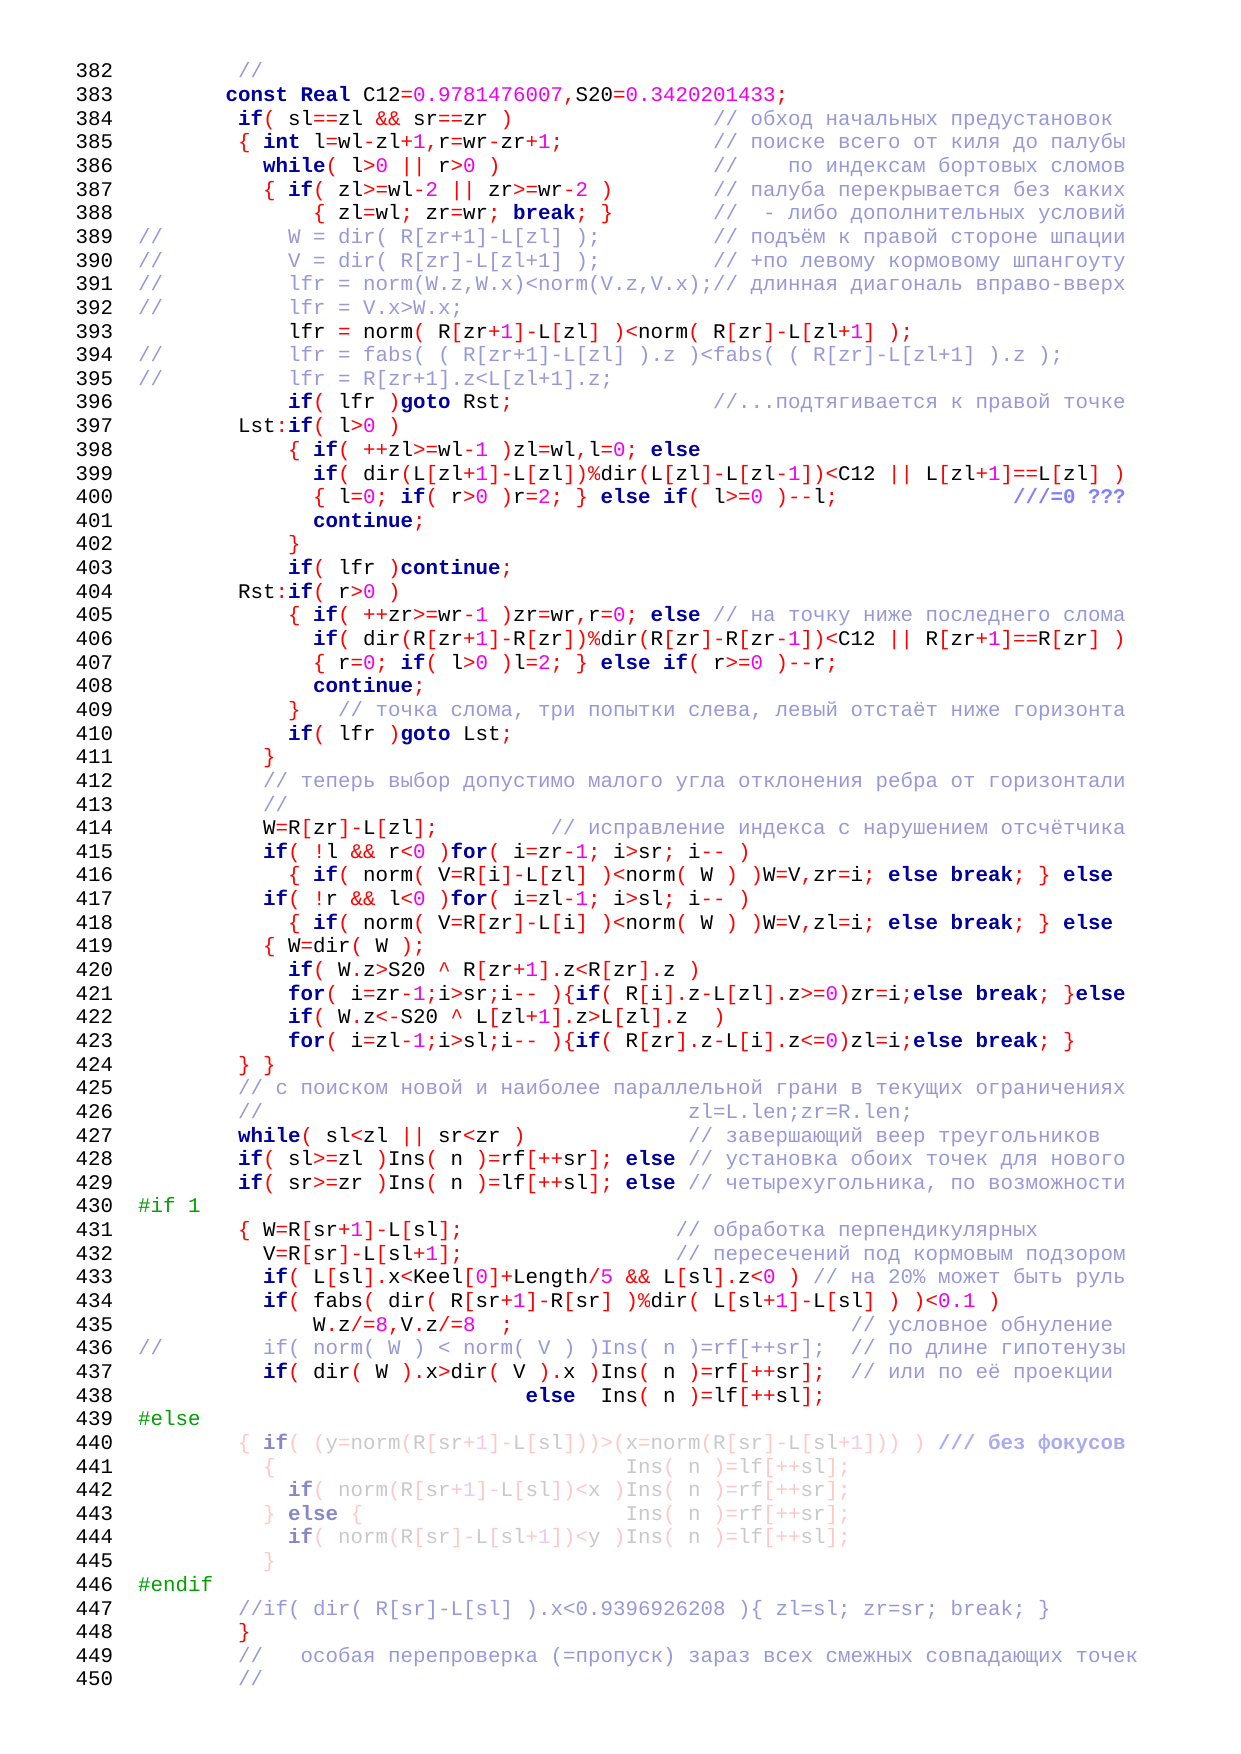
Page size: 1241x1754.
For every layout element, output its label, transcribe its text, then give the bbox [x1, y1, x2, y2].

subtitle 387 { if( zl>=wl-2 || zr>=wr-2 ) // палуба перекрывается без каких [75, 179, 338, 202]
subtitle 383 const Real C12=0.9781476007,S20=0.3420201433; [613, 84, 1181, 108]
subtitle 426 // zl=L.len;zr=R.len; [75, 1101, 1181, 1124]
subtitle 438 else Ins( n )=lf[++sl]; [738, 1385, 775, 1408]
subtitle 412 // теперь выбор допустимо малого угла отклонения ребра от горизонтали [75, 770, 1181, 793]
subtitle 423 for( i=zl-1;i>sl;i-- ){if( R[zr].z-L[i].z<=0)zl=i;else break; } [75, 1030, 350, 1054]
subtitle 414 W=R[zr]-L[zl]; // исправление индекса с нарушением отсчётчика [413, 817, 1181, 841]
subtitle 415 if( !l && r<0 )for( i=zr-1; i>sr; i-- ) [700, 841, 1181, 864]
subtitle 420 if( W.z>S20 ^ R[zr+1].z<R[zr].z ) [513, 959, 563, 983]
subtitle 438 else Ins( n )=lf[++sl]; [800, 1385, 1181, 1408]
subtitle 411 } [75, 746, 1181, 770]
subtitle 431 { W=R[sr+1]-L[sl]; // обработка перпендикулярных [438, 1219, 1181, 1243]
subtitle 434 if( fabs( dir( R[sr+1]-R[sr] )%dir( L[sl+1]-L[sl] ) )<0.1 ) [863, 1290, 1181, 1314]
subtitle 387 { if( zl>=wl-2 || zr>=wr-2 ) // палуба перекрывается без каких [563, 179, 1181, 202]
subtitle 410 if( lfr )goto Lst; [500, 723, 1181, 746]
subtitle 384 if( sl==zl && sr==zr ) // обход начальных предустановок [75, 108, 288, 131]
subtitle 400 { l=0; if( r>0 )r=2; } else if( l>=0 )--l; ///=0 ??? [825, 486, 1181, 510]
subtitle 383 const Real C12=0.9781476007,S20=0.3420201433; [400, 84, 575, 108]
subtitle 407 { r=0; if( l>0 )l=2; } else if( r>=0 )--r; [525, 652, 713, 675]
subtitle 432 V=R[sr]-L[sl+1]; // пересечений под кормовым подзором [413, 1243, 1181, 1266]
subtitle 441 { Ins( n )=lf[++sl]; [75, 1456, 1181, 1479]
subtitle 419 { W=dir( W ); [400, 935, 1181, 959]
subtitle 429 if( sr>=zr )Ins( n )=lf[++sl]; else // четырехугольника, по возможности [75, 1172, 288, 1196]
subtitle 396 if( lfr )goto Rst; //...подтягивается к правой точке [388, 392, 463, 415]
subtitle 385 { int l=wl-zl+1,r=wr-zr+1; // поиске всего от киля до палубы [525, 131, 1181, 155]
subtitle 404 Rst:if( r>0 ) [75, 581, 238, 604]
subtitle 386 while( l>0 || r>0 ) // по индексам бортовых сломов [450, 155, 1181, 179]
subtitle 403 if( lfr )continue; [388, 557, 1181, 581]
subtitle 431 { W=R[sr+1]-L[sl]; // обработка перпендикулярных [75, 1219, 263, 1243]
subtitle 417 if( !r && l<0 )for( i=zl-1; i>sl; i-- ) [400, 888, 513, 912]
subtitle 404 Rst:if( r>0 ) [350, 581, 1181, 604]
subtitle 407 { r=0; if( l>0 )l=2; } else if( r>=0 )--r; [725, 652, 813, 675]
subtitle 415 if( !l && r<0 )for( i=zr-1; i>sr; i-- ) [75, 841, 325, 864]
subtitle 428 if( sl>=zl )Ins( n )=rf[++sr]; else // установка обоих точек для нового [75, 1148, 288, 1172]
subtitle 417 if( !r && l<0 )for( i=zl-1; i>sl; i-- ) [563, 888, 613, 912]
subtitle 406 if( dir(R[zr+1]-R[zr])%dir(R[zr]-R[zr-1])<C12 || R[zr+1]==R[zr] ) [975, 628, 1038, 652]
subtitle 415 if( !l && r<0 )for( i=zr-1; i>sr; i-- ) [350, 841, 388, 864]
subtitle 393 lfr = norm( R[zr+1]-L[zl] )<norm( R[zr]-L[zl+1] ); [838, 321, 1181, 344]
subtitle 434 if( fabs( dir( R[sr+1]-R[sr] )%dir( L[sl+1]-L[sl] ) )<0.1 ) [75, 1290, 313, 1314]
subtitle 445 } [75, 1550, 1181, 1574]
subtitle 415 if( !l && r<0 )for( i=zr-1; i>sr; i-- ) [563, 841, 613, 864]
subtitle 438 else Ins( n )=lf[++sl]; [688, 1385, 713, 1408]
subtitle 419 { W=dir( W ); [75, 935, 288, 959]
subtitle 397 Lst:if( l>0 ) [275, 415, 338, 439]
subtitle 393 lfr = norm( R[zr+1]-L[zl] )<norm( R[zr]-L[zl+1] ); [75, 321, 288, 344]
subtitle 415 if( !l && r<0 )for( i=zr-1; i>sr; i-- ) [400, 841, 513, 864]
subtitle 398 { if( ++zl>=wl-1 )zl=wl,l=0; else [463, 439, 513, 462]
subtitle 421 for( i=zr-1;i>sr;i-- ){if( R[i].z-L[zl].z>=0)zr=i;else break; }else [900, 983, 1181, 1006]
subtitle 383 const Real C12=0.9781476007,S20=0.3420201433; [75, 84, 363, 108]
subtitle 400 { l=0; if( r>0 )r=2; } else if( l>=0 )--l; ///=0 ??? [350, 486, 450, 510]
subtitle 444 if( norm(R[sr]-L[sl+1])<y )Ins( n )=lf[++sl]; [75, 1527, 1181, 1550]
subtitle 417 if( !r && l<0 )for( i=zl-1; i>sl; i-- ) [350, 888, 388, 912]
subtitle 436 // if( norm( W ) < norm( V ) )Ins( n )=rf[++sr]; // по длине гипотенузы [75, 1337, 1181, 1361]
subtitle 385 { int l=wl-zl+1,r=wr-zr+1; // поиске всего от киля до палубы [75, 131, 313, 155]
subtitle 418 { if( norm( V=R[zr]-L[i] )<norm( W ) )W=V,zl=i; else break; } else [863, 912, 1181, 935]
subtitle 387 { if( zl>=wl-2 || zr>=wr-2 ) // палуба перекрывается без каких [413, 179, 488, 202]
subtitle 391 // lfr = norm(W.z,W.x)<norm(V.z,V.x);// длинная диагональ вправо-вверх [75, 273, 1181, 297]
subtitle 435 W.z/=8,V.z/=8 ; // условное обнуление [438, 1314, 1181, 1337]
subtitle 416 { if( norm( V=R[i]-L[zl] )<norm( W ) )W=V,zr=i; else break; } else [75, 864, 1181, 888]
subtitle 437 if( dir( W ).x>dir( V ).x )Ins( n )=rf[++sr]; // или по её проекции [800, 1361, 1181, 1385]
subtitle 417 if( !r && l<0 )for( i=zl-1; i>sl; i-- ) [75, 888, 325, 912]
subtitle 428 if( sl>=zl )Ins( n )=rf[++sr]; else // установка обоих точек для нового [588, 1148, 1181, 1172]
subtitle 382 // [75, 61, 1181, 84]
subtitle 396 if( lfr )goto Rst; //...подтягивается к правой точке [500, 392, 1181, 415]
subtitle 407 { r=0; if( l>0 )l=2; } else if( r>=0 )--r; [825, 652, 1181, 675]
subtitle 400 { l=0; if( r>0 )r=2; } else if( l>=0 )--l; ///=0 ??? [525, 486, 713, 510]
subtitle 433 if( L[sl].x<Keel[0]+Length/5 && L[sl].z<0 ) // на 20% может быть руль [588, 1266, 663, 1290]
subtitle 392 // lfr = V.x>W.x; [75, 297, 1181, 321]
subtitle 423 for( i=zl-1;i>sl;i-- ){if( R[zr].z-L[i].z<=0)zl=i;else break; } [513, 1030, 625, 1054]
subtitle 406 if( dir(R[zr+1]-R[zr])%dir(R[zr]-R[zr-1])<C12 || R[zr+1]==R[zr] ) [1088, 628, 1181, 652]
subtitle 407 { r=0; if( l>0 )l=2; } else if( r>=0 )--r; [463, 652, 513, 675]
subtitle 400 { l=0; if( r>0 )r=2; } else if( l>=0 )--l; ///=0 ??? [463, 486, 513, 510]
subtitle 393 lfr = norm( R[zr+1]-L[zl] )<norm( R[zr]-L[zl+1] ); [488, 321, 538, 344]
subtitle 422 if( W.z<-S20 ^ L[zl+1].z>L[zl].z ) [713, 1006, 1181, 1030]
subtitle 442 if( norm(R[sr+1]-L[sl])<x )Ins( n )=rf[++sr]; [75, 1479, 1181, 1503]
subtitle 420 if( W.z>S20 ^ R[zr+1].z<R[zr].z ) [75, 959, 338, 983]
subtitle 425 // с поиском новой и наиболее параллельной грани в текущих ограничениях [75, 1077, 1181, 1101]
subtitle 410 if( lfr )goto Lst; [388, 723, 463, 746]
subtitle 421 for( i=zr-1;i>sr;i-- ){if( R[i].z-L[zl].z>=0)zr=i;else break; }else [513, 983, 625, 1006]
subtitle 399 if( dir(L[zl+1]-L[zl])%dir(L[zl]-L[zl-1])<C12 || L[zl+1]==L[zl] ) [75, 462, 1181, 486]
subtitle 433 if( L[sl].x<Keel[0]+Length/5 && L[sl].z<0 ) // на 20% может быть руль [750, 1266, 1181, 1290]
subtitle 386 while( l>0 || r>0 ) // по индексам бортовых сломов [363, 155, 438, 179]
subtitle 400 { l=0; if( r>0 )r=2; } else if( l>=0 )--l; ///=0 ??? [725, 486, 813, 510]
subtitle 413 // [75, 793, 1181, 817]
subtitle 402 } [75, 533, 1181, 557]
subtitle 406 if( dir(R[zr+1]-R[zr])%dir(R[zr]-R[zr-1])<C12 || R[zr+1]==R[zr] ) [775, 628, 838, 652]
subtitle 393 lfr = norm( R[zr+1]-L[zl] )<norm( R[zr]-L[zl+1] ); [588, 321, 638, 344]
subtitle 449 // особая перепроверка (=пропуск) зараз всех смежных совпадающих точек [75, 1645, 1181, 1668]
subtitle 386 while( l>0 || r>0 ) // по индексам бортовых сломов [75, 155, 350, 179]
subtitle 398 { if( ++zl>=wl-1 )zl=wl,l=0; else [600, 439, 1181, 462]
subtitle 437 if( dir( W ).x>dir( V ).x )Ins( n )=rf[++sr]; // или по её проекции [75, 1361, 313, 1385]
subtitle 404 Rst:if( r>0 ) [275, 581, 338, 604]
subtitle 447 //if( dir( R[sr]-L[sl] ).x<0.9396926208 ){ zl=sl; zr=sr; break; } [75, 1597, 1181, 1621]
subtitle 398 { if( ++zl>=wl-1 )zl=wl,l=0; else [75, 439, 388, 462]
subtitle 446 #endif [75, 1574, 1181, 1597]
subtitle 432 V=R[sr]-L[sl+1]; // пересечений под кормовым подзором [75, 1243, 263, 1266]
subtitle 396 if( lfr )goto Rst; //...подтягивается к правой точке [75, 392, 338, 415]
subtitle 417 if( !r && l<0 )for( i=zl-1; i>sl; i-- ) [700, 888, 1181, 912]
subtitle 429 if( sr>=zr )Ins( n )=lf[++sl]; else // четырехугольника, по возможности [588, 1172, 1181, 1196]
subtitle 414 W=R[zr]-L[zl]; // исправление индекса с нарушением отсчётчика [75, 817, 263, 841]
subtitle 424 } } [75, 1054, 1181, 1077]
subtitle 407 { r=0; if( l>0 )l=2; } else if( r>=0 )--r; [350, 652, 450, 675]
subtitle 384 if( sl==zl && sr==zr ) // обход начальных предустановок [500, 108, 1181, 131]
subtitle 430 #if 1 [75, 1196, 1181, 1219]
subtitle 397 Lst:if( l>0 ) [75, 415, 238, 439]
subtitle 431 { W=R[sr+1]-L[sl]; // обработка перпендикулярных [338, 1219, 388, 1243]
subtitle 418 { if( norm( V=R[zr]-L[i] )<norm( W ) )W=V,zl=i; else break; } else [75, 912, 363, 935]
subtitle 435 W.z/=8,V.z/=8 ; // условное обнуление [350, 1314, 400, 1337]
subtitle 423 for( i=zl-1;i>sl;i-- ){if( R[zr].z-L[i].z<=0)zl=i;else break; } [900, 1030, 1181, 1054]
subtitle 405 { if( ++zr>=wr-1 )zr=wr,r=0; else // на точку ниже последнего слома [75, 604, 388, 628]
subtitle 433 if( L[sl].x<Keel[0]+Length/5 && L[sl].z<0 ) // на 20% может быть руль [75, 1266, 313, 1290]
subtitle 397 Lst:if( l>0 ) [350, 415, 1181, 439]
subtitle 394 // lfr = fabs( ( R[zr+1]-L[zl] ).z )<fabs( ( R[zr]-L[zl+1] ).z ); [75, 344, 1181, 368]
subtitle 438 else Ins( n )=lf[++sl]; [75, 1385, 600, 1408]
subtitle 407 { r=0; if( l>0 )l=2; } else if( r>=0 )--r; [75, 652, 338, 675]
subtitle 408 continue; [75, 675, 1181, 699]
subtitle 405 { if( ++zr>=wr-1 )zr=wr,r=0; else // на точку ниже последнего слома [600, 604, 1181, 628]
subtitle 422 if( W.z<-S20 ^ L[zl+1].z>L[zl].z ) [75, 1006, 338, 1030]
subtitle 435 W.z/=8,V.z/=8 ; // условное обнуление [75, 1314, 313, 1337]
subtitle 419 { W=dir( W ); [350, 935, 375, 959]
subtitle 450 // [75, 1668, 1181, 1692]
subtitle 427 while( sl<zl || sr<zr ) // завершающий веер треугольников [75, 1124, 1181, 1148]
subtitle 420 if( W.z>S20 ^ R[zr+1].z<R[zr].z ) [688, 959, 1181, 983]
subtitle 389 // W = dir( R[zr+1]-L[zl] ); // подъём к правой стороне шпации [75, 226, 1181, 250]
subtitle 401 continue; [75, 510, 1181, 533]
subtitle 395 // lfr = R[zr+1].z<L[zl+1].z; [75, 368, 1181, 392]
subtitle 448 } [75, 1621, 1181, 1645]
subtitle 390 // V = dir( R[zr]-L[zl+1] ); // +по левому кормовому шпангоуту [75, 250, 1181, 273]
subtitle 388 { zl=wl; zr=wr; break; } // - либо дополнительных условий [75, 202, 1181, 226]
subtitle 440 { if( (y=norm(R[sr+1]-L[sl]))>(x=norm(R[sr]-L[sl+1])) ) /// без фокусов [75, 1432, 1181, 1456]
subtitle 406 if( dir(R[zr+1]-R[zr])%dir(R[zr]-R[zr-1])<C12 || R[zr+1]==R[zr] ) [75, 628, 363, 652]
subtitle 422 if( W.z<-S20 ^ L[zl+1].z>L[zl].z ) [525, 1006, 575, 1030]
subtitle 438 else Ins( n )=lf[++sl]; [638, 1385, 663, 1408]
subtitle 439 #else [75, 1408, 1181, 1432]
subtitle 400 { l=0; if( r>0 )r=2; } else if( l>=0 )--l; ///=0 ??? [75, 486, 338, 510]
subtitle 410 if( lfr )goto Lst; [75, 723, 338, 746]
subtitle 409 } // точка слома, три попытки слева, левый отстаёт ниже горизонта [75, 699, 1181, 723]
subtitle 443 } else { Ins( n )=rf[++sr]; [75, 1503, 1181, 1527]
subtitle 403 if( lfr )continue; [75, 557, 338, 581]
subtitle 421 for( i=zr-1;i>sr;i-- ){if( R[i].z-L[zl].z>=0)zr=i;else break; }else [75, 983, 350, 1006]
